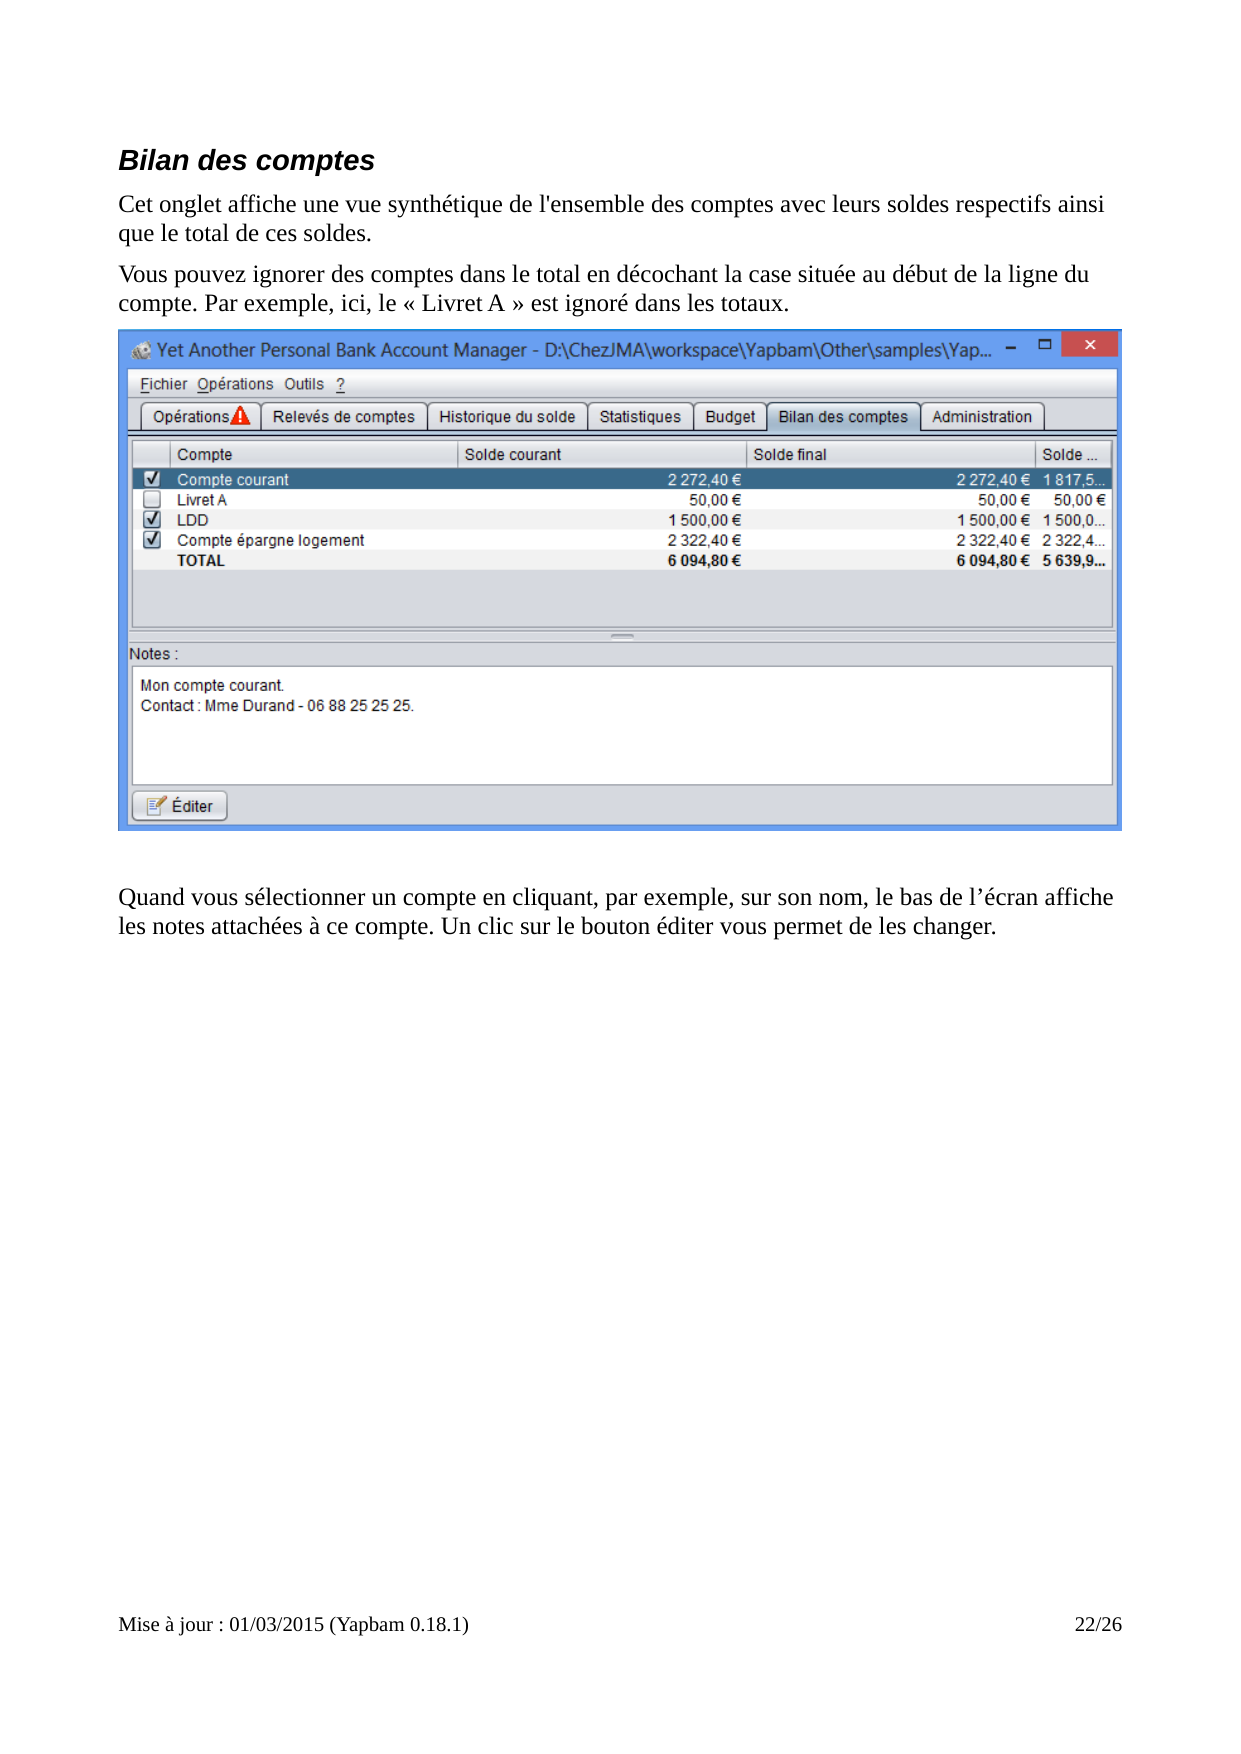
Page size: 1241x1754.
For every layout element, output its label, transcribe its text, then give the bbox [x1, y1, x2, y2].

text Quand vous sélectionner un compte en cliquant, par exemple, sur son nom, le bas de l’écran affiche les notes attachées à ce compte. Un clic sur le bouton éditer vous permet de les changer. [118, 882, 1122, 940]
text Cet onglet affiche une vue synthétique de l'ensemble des comptes avec leurs soldes respectifs ainsi que le total de ces soldes. [118, 189, 1122, 247]
subtitle Bilan des comptes [118, 143, 1122, 177]
picture [118, 329, 1122, 831]
text Vous pouvez ignorer des comptes dans le total en décochant la case située au début de la ligne du compte. Par exemple, ici, le « Livret A » est ignoré dans les totaux. [118, 259, 1122, 317]
